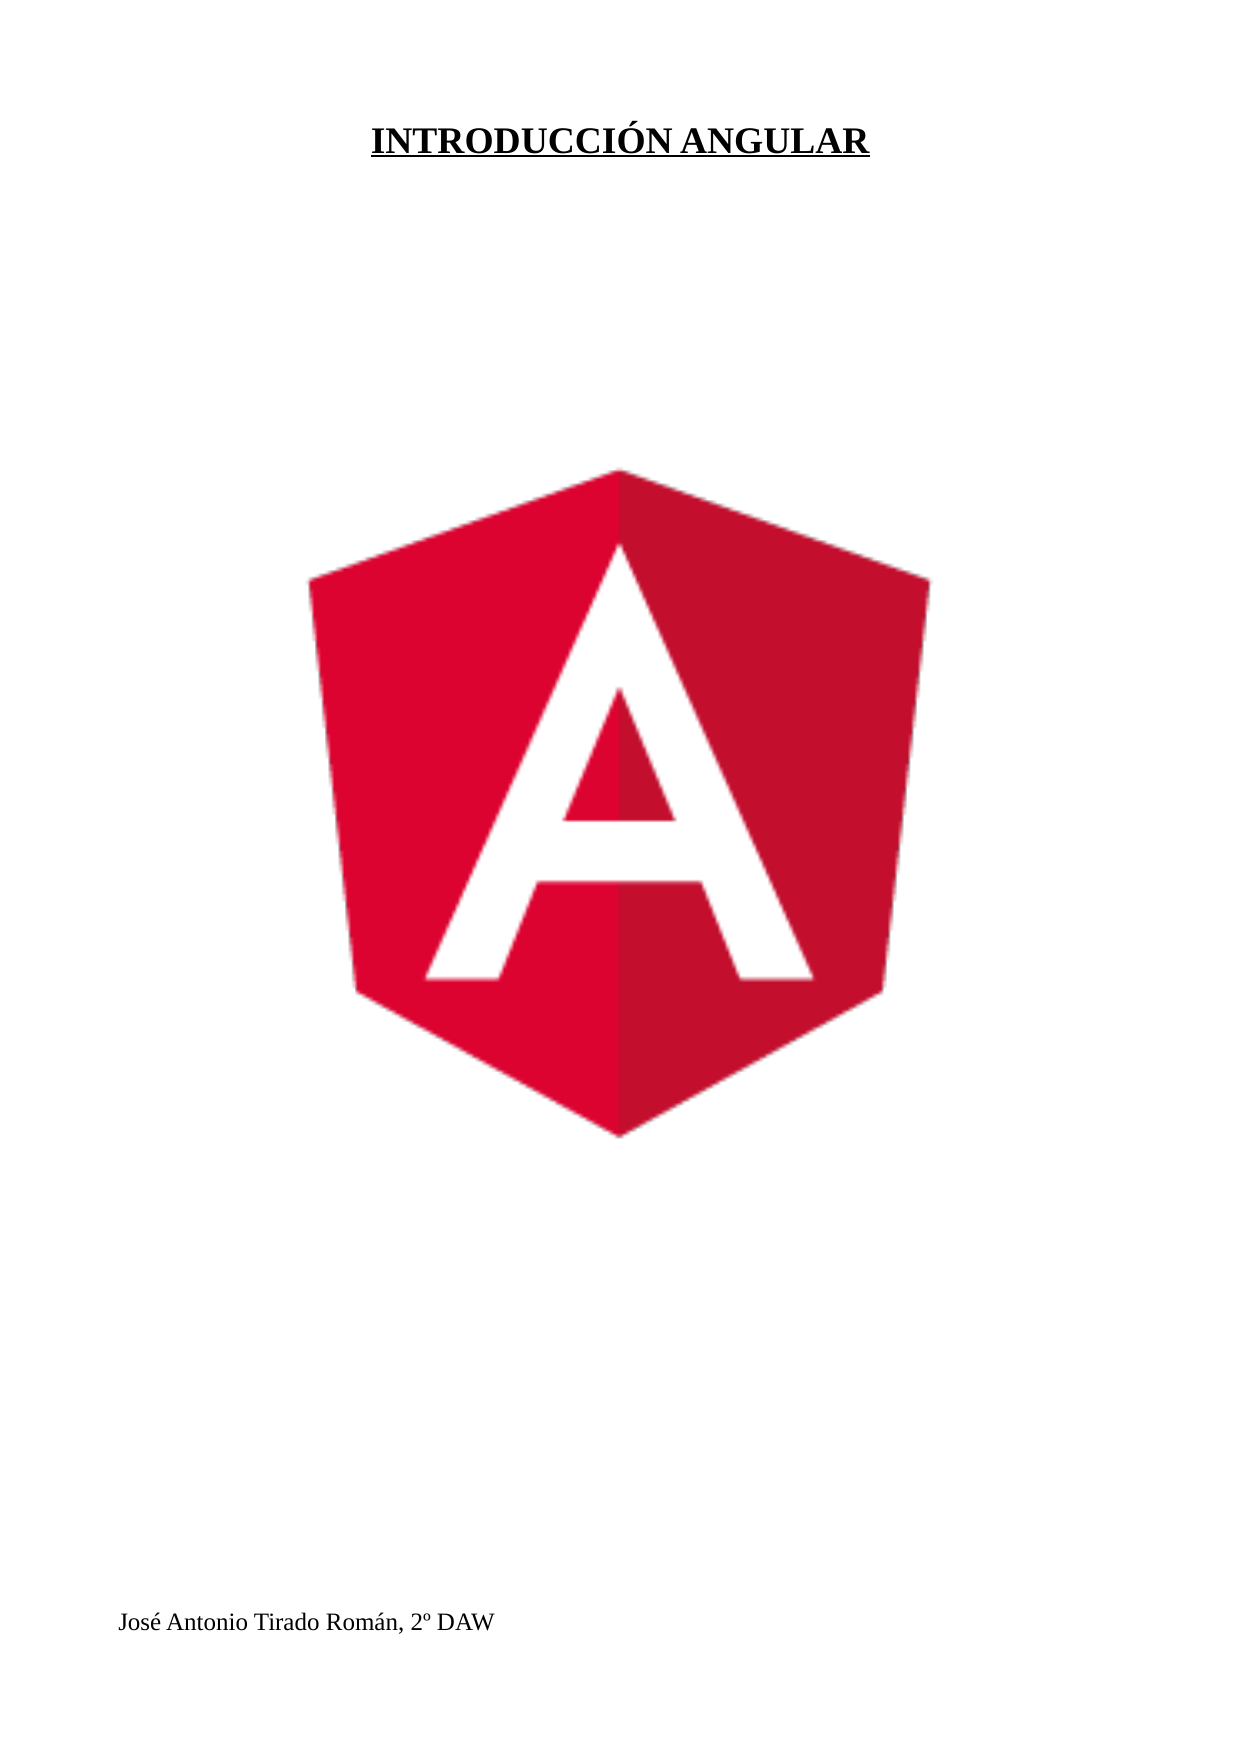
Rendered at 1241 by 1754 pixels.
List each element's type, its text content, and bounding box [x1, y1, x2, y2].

text INTRODUCCIÓN ANGULAR [118, 118, 1122, 161]
picture [204, 369, 1037, 1202]
